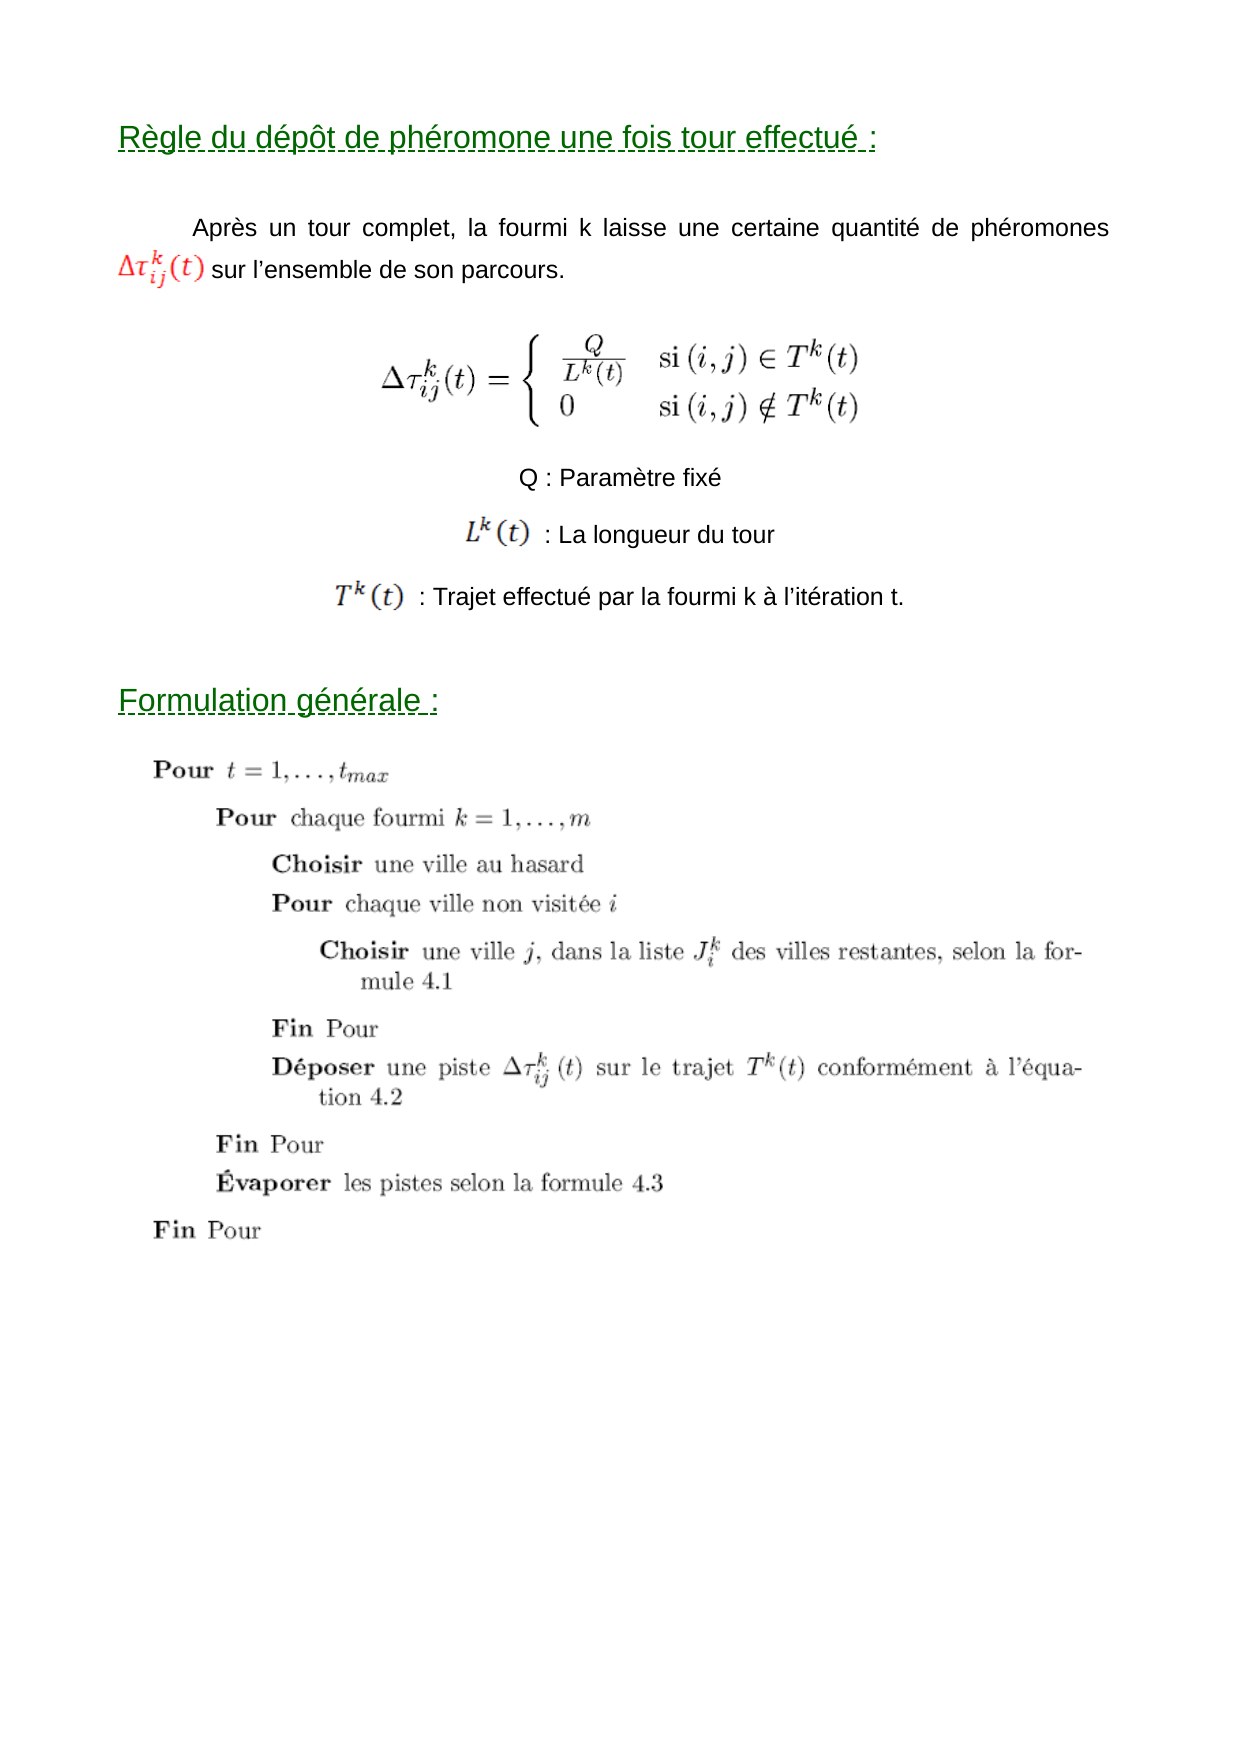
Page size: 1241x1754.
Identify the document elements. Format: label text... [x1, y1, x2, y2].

subtitle Règle du dépôt de phéromone une fois tour effectué : [118, 118, 1122, 155]
picture [335, 576, 412, 620]
text : Trajet effectué par la fourmi k à l’itération t. [412, 576, 1122, 620]
text : La longueur du tour [538, 512, 1122, 556]
subtitle Formulation générale : [118, 681, 1122, 718]
text [118, 576, 335, 620]
text Après un tour complet, la fourmi k laisse une certaine quantité de phéromones sur l’ensemble de son parcours. [118, 213, 1122, 294]
text [118, 512, 465, 556]
text Q : Paramètre fixé [118, 463, 1122, 492]
picture [118, 247, 204, 295]
picture [465, 512, 538, 556]
